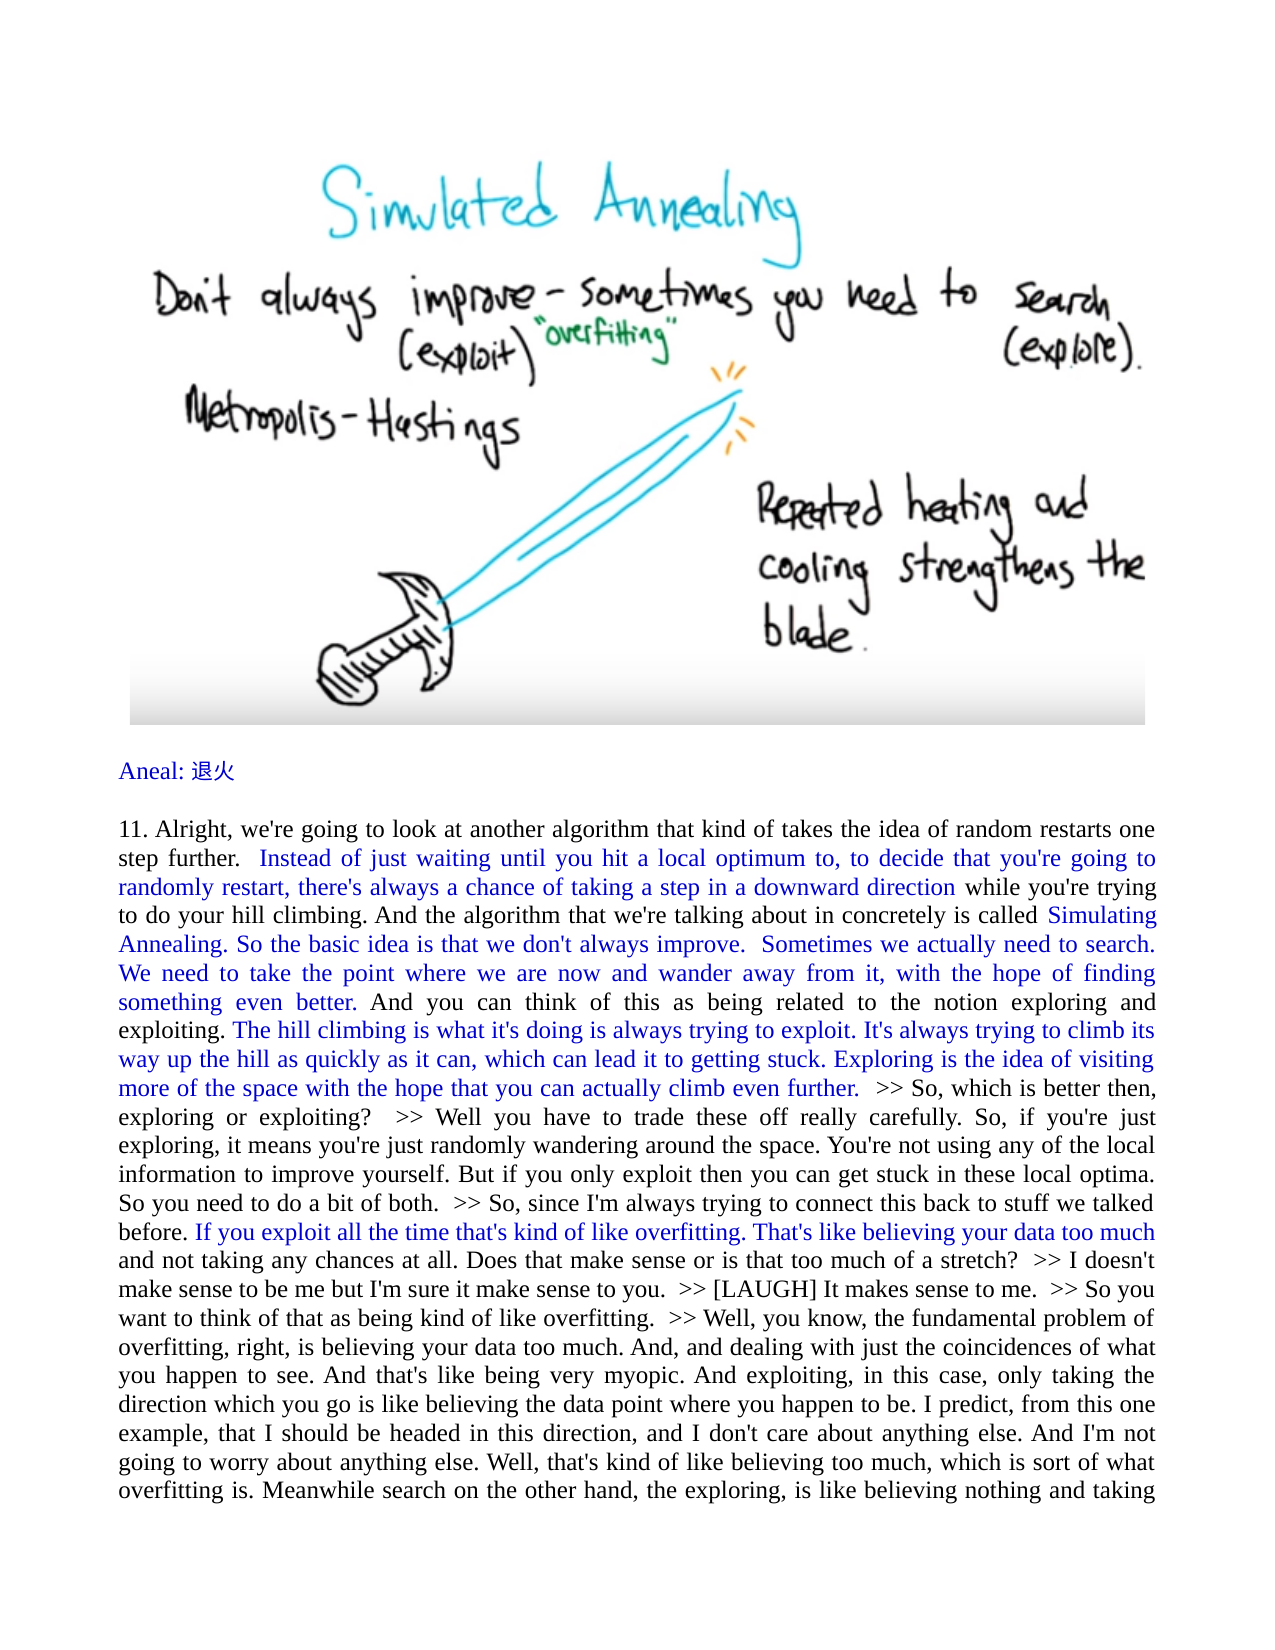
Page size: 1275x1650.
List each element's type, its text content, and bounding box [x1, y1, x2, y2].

text Aneal: 退火 [118, 754, 1157, 785]
text 11. Alright, we're going to look at another algorithm that kind of takes the idea of random restarts one step further. Instead of just waiting until you hit a local optimum to, to decide that you're going to randomly restart, there's always a chance of taking a step in a downward direction while you're trying to do your hill climbing. And the algorithm that we're talking about in concretely is called Simulating Annealing. So the basic idea is that we don't always improve. Sometimes we actually need to search. We need to take the point where we are now and wander away from it, with the hope of finding something even better. And you can think of this as being related to the notion exploring and exploiting. The hill climbing is what it's doing is always trying to exploit. It's always trying to climb its way up the hill as quickly as it can, which can lead it to getting stuck. Exploring is the idea of visiting more of the space with the hope that you can actually climb even further. >> So, which is better then, exploring or exploiting? >> Well you have to trade these off really carefully. So, if you're just exploring, it means you're just randomly wandering around the space. You're not using any of the local information to improve yourself. But if you only exploit then you can get stuck in these local optima. So you need to do a bit of both. >> So, since I'm always trying to connect this back to stuff we talked before. If you exploit all the time that's kind of like overfitting. That's like believing your data too much and not taking any chances at all. Does that make sense or is that too much of a stretch? >> I doesn't make sense to be me but I'm sure it make sense to you. >> [LAUGH] It makes sense to me. >> So you want to think of that as being kind of like overfitting. >> Well, you know, the fundamental problem of overfitting, right, is believing your data too much. And, and dealing with just the coincidences of what you happen to see. And that's like being very myopic. And exploiting, in this case, only taking the direction which you go is like believing the data point where you happen to be. I predict, from this one example, that I should be headed in this direction, and I don't care about anything else. And I'm not going to worry about anything else. Well, that's kind of like believing too much, which is sort of what overfitting is. Meanwhile search on the other hand, the exploring, is like believing nothing and taking [118, 814, 1157, 1504]
picture [129, 146, 1146, 725]
